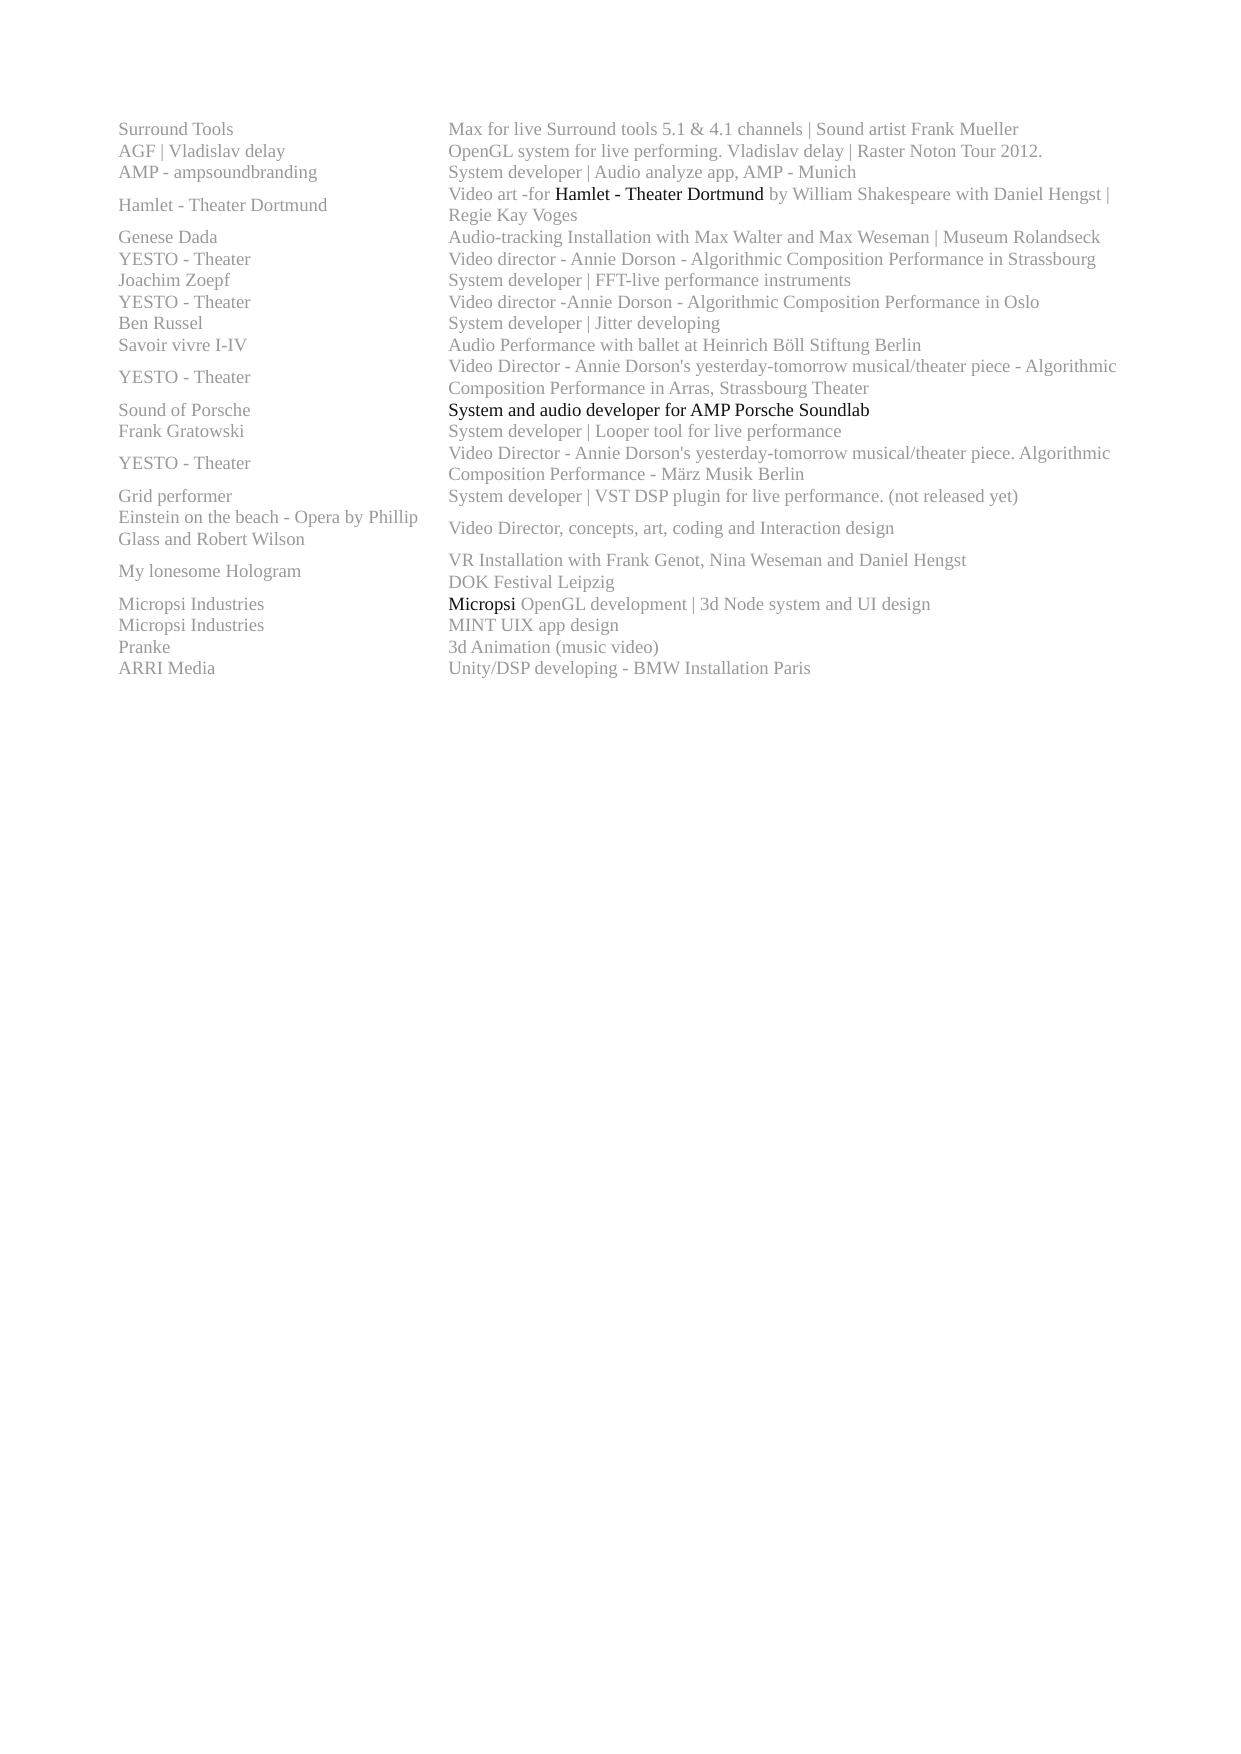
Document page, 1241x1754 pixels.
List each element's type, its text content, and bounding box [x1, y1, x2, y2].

table_cell Video director - Annie Dorson - Algorithmic Composition Performance in Strassbourg [448, 248, 1122, 269]
table_cell Video art -for Hamlet - Theater Dortmund by William Shakespeare with Daniel Hengst | Regie Kay Voges [448, 183, 1122, 226]
table_cell Video Director - Annie Dorson's yesterday-tomorrow musical/theater piece. Algorithmic Composition Performance - März Musik Berlin [448, 442, 1122, 485]
table_cell Audio Performance with ballet at Heinrich Böll Stiftung Berlin [448, 334, 1122, 355]
table_cell Savoir vivre I-IV [118, 334, 448, 355]
table_cell Unity/DSP developing - BMW Installation Paris [448, 657, 1122, 679]
table_cell Micropsi OpenGL development | 3d Node system and UI design [448, 593, 1122, 614]
table_cell MINT UIX app design [448, 614, 1122, 636]
table_cell My lonesome Hologram [118, 549, 448, 592]
table_cell System developer | Audio analyze app, AMP - Munich [448, 161, 1122, 183]
table_cell YESTO - Theater [118, 291, 448, 312]
table_cell Genese Dada [118, 226, 448, 247]
table_cell Hamlet - Theater Dortmund [118, 183, 448, 226]
table_cell System developer | Looper tool for live performance [448, 420, 1122, 442]
table_cell VR Installation with Frank Genot, Nina Weseman and Daniel Hengst DOK Festival Leipzig [448, 549, 1122, 592]
table_cell Joachim Zoepf [118, 269, 448, 291]
table_cell Video Director, concepts, art, coding and Interaction design [448, 506, 1122, 549]
table_cell System developer | Jitter developing [448, 312, 1122, 334]
table_cell Sound of Porsche [118, 399, 448, 420]
table_cell Pranke [118, 636, 448, 657]
table_cell Video Director - Annie Dorson's yesterday-tomorrow musical/theater piece - Algorithmic Composition Performance in Arras, Strassbourg Theater [448, 355, 1122, 398]
table_cell System developer | FFT-live performance instruments [448, 269, 1122, 291]
table_cell Video director -Annie Dorson - Algorithmic Composition Performance in Oslo [448, 291, 1122, 312]
table_cell ARRI Media [118, 657, 448, 679]
table_cell Micropsi Industries [118, 614, 448, 636]
table_cell Frank Gratowski [118, 420, 448, 442]
table_cell OpenGL system for live performing. Vladislav delay | Raster Noton Tour 2012. [448, 140, 1122, 161]
table_cell System developer | VST DSP plugin for live performance. (not released yet) [448, 485, 1122, 506]
table_cell AGF | Vladislav delay [118, 140, 448, 161]
table_cell Surround Tools [118, 118, 448, 140]
table_cell Grid performer [118, 485, 448, 506]
table_cell Max for live Surround tools 5.1 & 4.1 channels | Sound artist Frank Mueller [448, 118, 1122, 140]
table_cell Micropsi Industries [118, 593, 448, 614]
table_cell 3d Animation (music video) [448, 636, 1122, 657]
table_cell Einstein on the beach - Opera by Phillip Glass and Robert Wilson [118, 506, 448, 549]
table_cell Ben Russel [118, 312, 448, 334]
table_cell System and audio developer for AMP Porsche Soundlab [448, 399, 1122, 420]
table_cell AMP - ampsoundbranding [118, 161, 448, 183]
table_cell Audio-tracking Installation with Max Walter and Max Weseman | Museum Rolandseck [448, 226, 1122, 247]
table_cell YESTO - Theater [118, 248, 448, 269]
table_cell YESTO - Theater [118, 442, 448, 485]
table_cell YESTO - Theater [118, 355, 448, 398]
